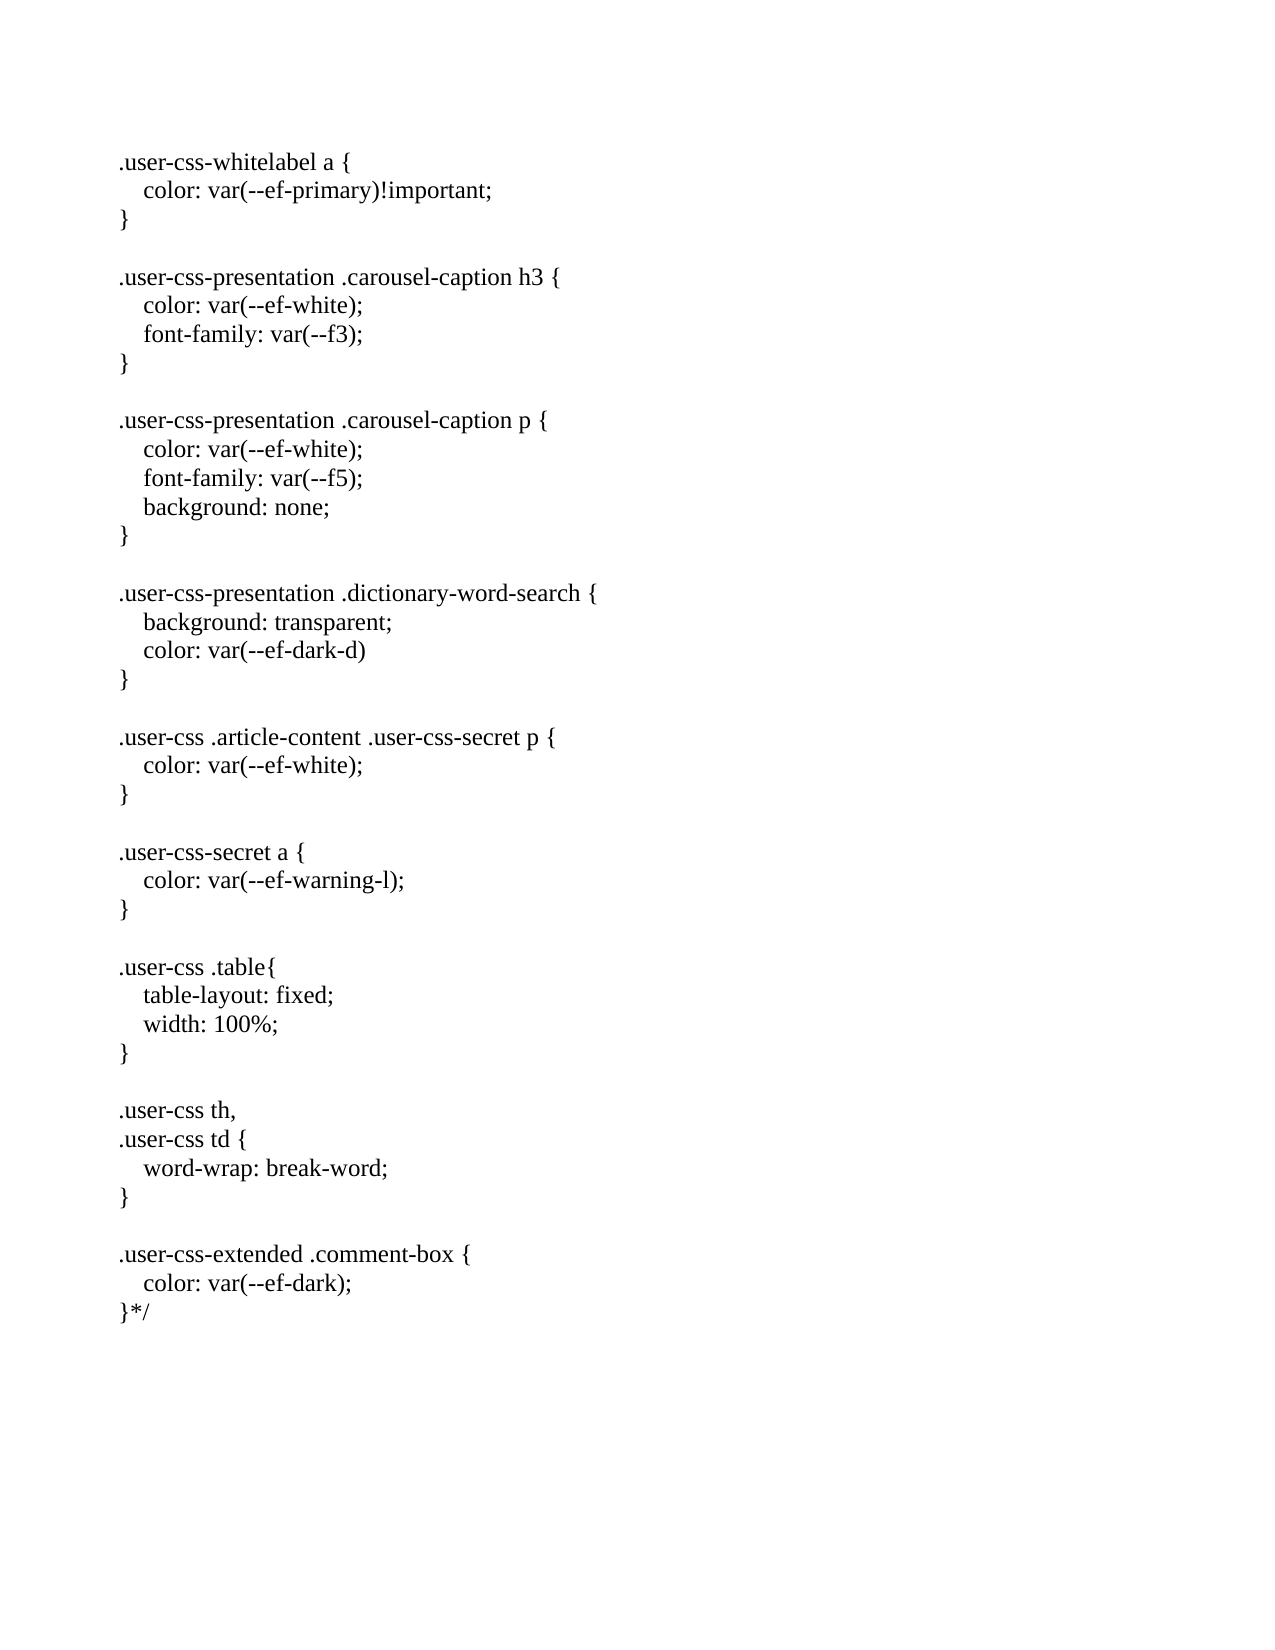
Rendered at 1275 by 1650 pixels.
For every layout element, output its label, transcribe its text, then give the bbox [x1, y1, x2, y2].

text color: var(--ef-white); [118, 291, 1157, 319]
text table-layout: fixed; [118, 981, 1157, 1009]
text font-family: var(--f3); [118, 319, 1157, 348]
text .user-css-whitelabel a { [118, 147, 1157, 176]
text } [118, 894, 1157, 923]
text background: none; [118, 492, 1157, 521]
text } [118, 1182, 1157, 1211]
text } [118, 348, 1157, 377]
text background: transparent; [118, 607, 1157, 636]
text }*/ [118, 1297, 1157, 1326]
text font-family: var(--f5); [118, 463, 1157, 492]
text } [118, 521, 1157, 549]
text color: var(--ef-dark); [118, 1268, 1157, 1297]
text color: var(--ef-primary)!important; [118, 176, 1157, 204]
text .user-css-extended .comment-box { [118, 1239, 1157, 1268]
text .user-css-presentation .carousel-caption h3 { [118, 262, 1157, 291]
text .user-css td { [118, 1124, 1157, 1153]
text } [118, 779, 1157, 808]
text } [118, 1038, 1157, 1067]
text .user-css .article-content .user-css-secret p { [118, 722, 1157, 751]
text color: var(--ef-warning-l); [118, 866, 1157, 894]
text width: 100%; [118, 1009, 1157, 1038]
text color: var(--ef-dark-d) [118, 636, 1157, 664]
text color: var(--ef-white); [118, 434, 1157, 463]
text .user-css-presentation .dictionary-word-search { [118, 578, 1157, 607]
text } [118, 204, 1157, 233]
text } [118, 664, 1157, 693]
text color: var(--ef-white); [118, 751, 1157, 779]
text .user-css-secret a { [118, 837, 1157, 866]
text .user-css .table{ [118, 952, 1157, 981]
text .user-css-presentation .carousel-caption p { [118, 406, 1157, 434]
text word-wrap: break-word; [118, 1153, 1157, 1182]
text .user-css th, [118, 1096, 1157, 1124]
